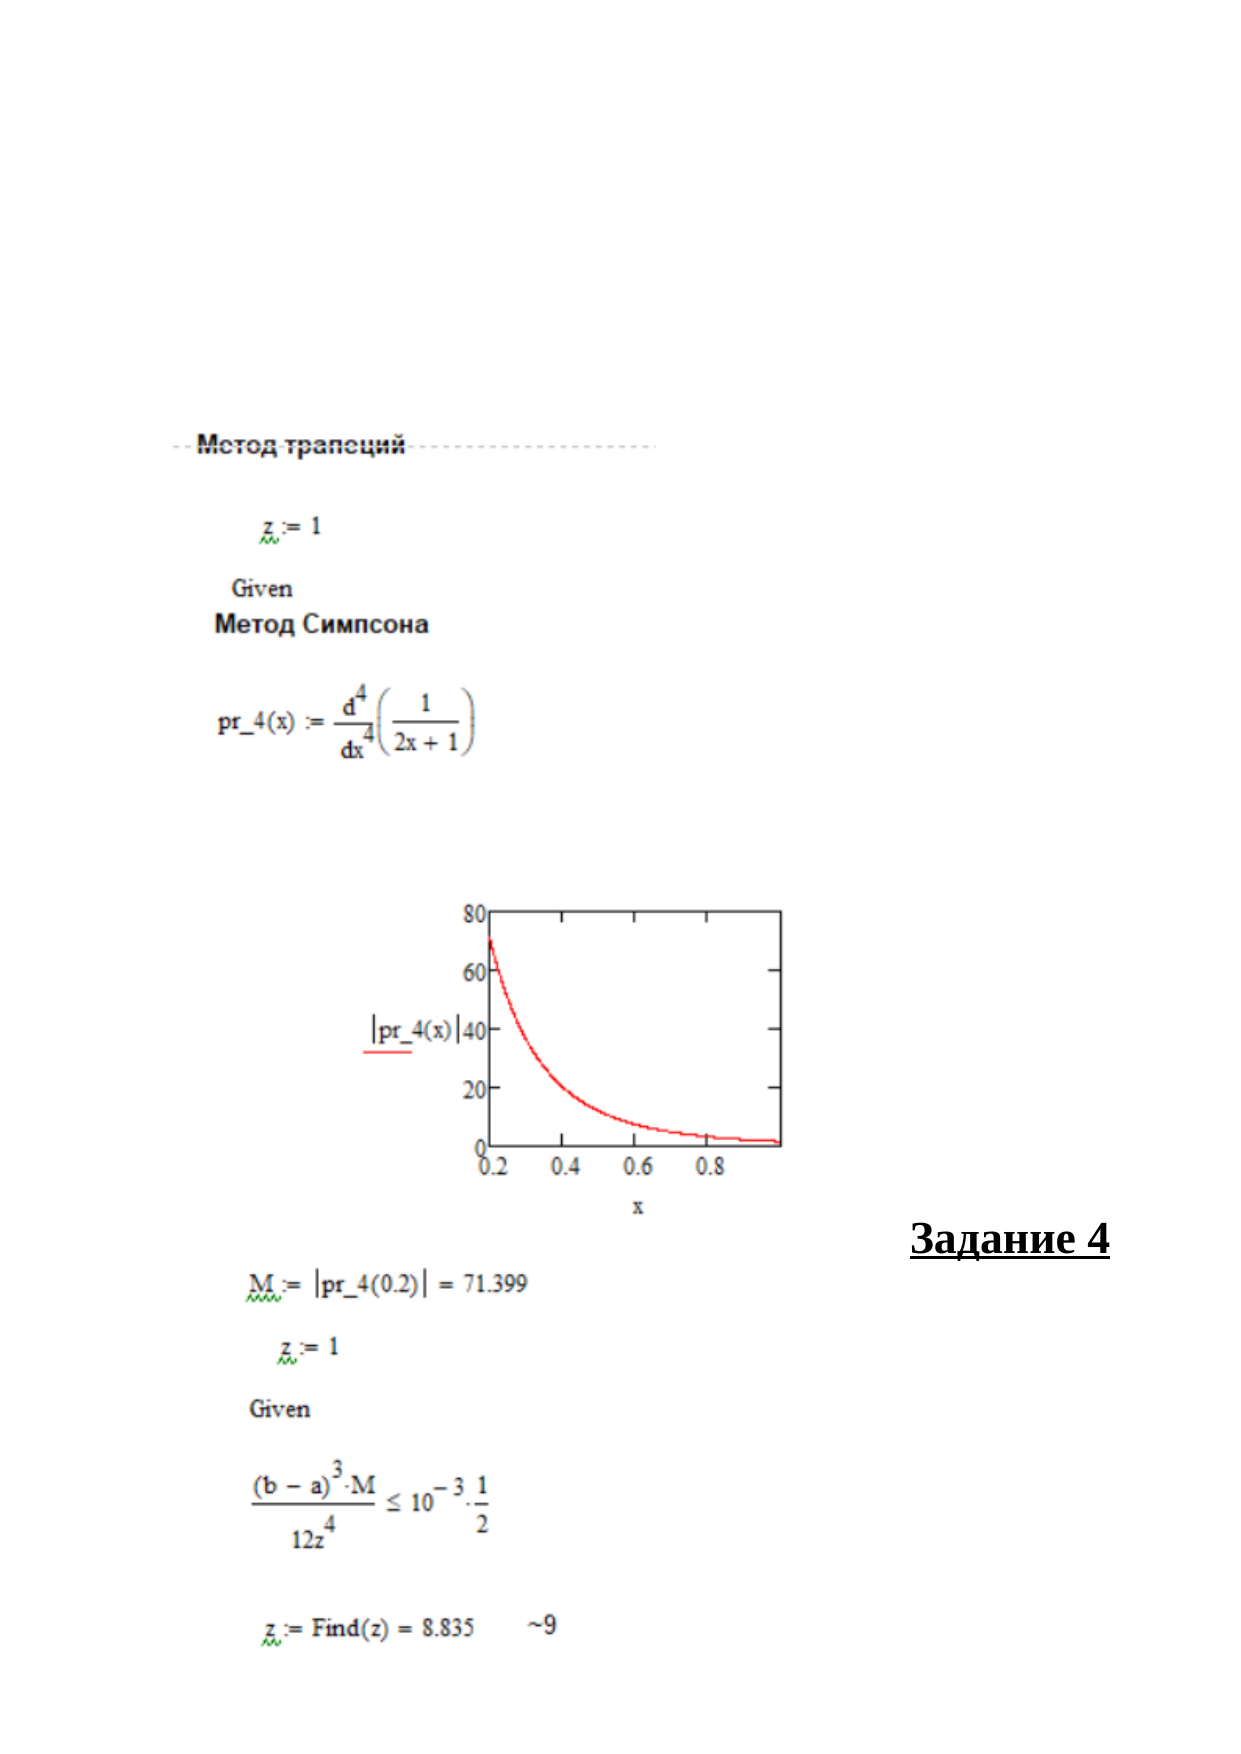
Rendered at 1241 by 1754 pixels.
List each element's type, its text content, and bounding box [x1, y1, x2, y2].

picture [168, 410, 910, 1661]
text [118, 1211, 192, 1263]
text Задание 4 [910, 1211, 1122, 1263]
